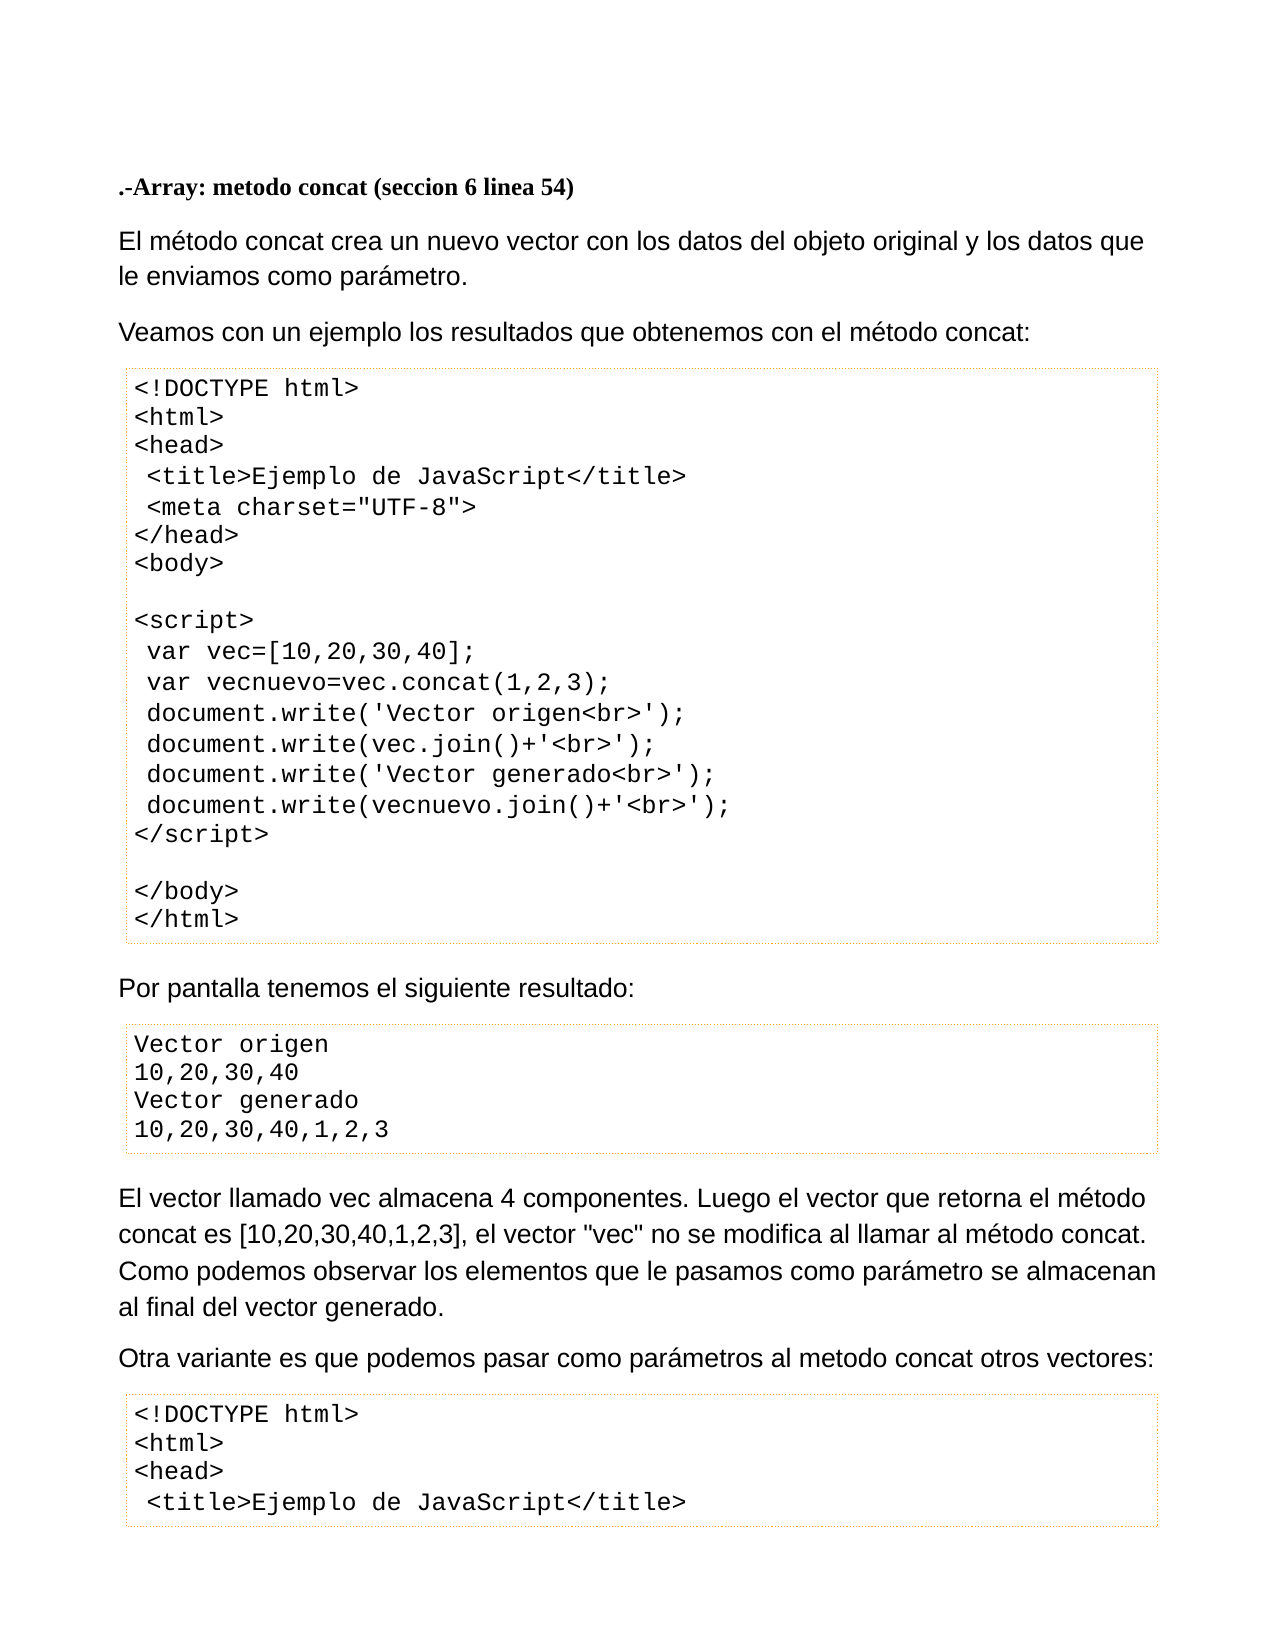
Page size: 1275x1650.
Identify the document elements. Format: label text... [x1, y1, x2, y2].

text </html> [126, 899, 1157, 943]
text document.write('Vector origen<br>'); [126, 690, 1157, 721]
text <title>Ejemplo de JavaScript</title> [126, 453, 1157, 484]
text var vecnuevo=vec.concat(1,2,3); [126, 659, 1157, 690]
text var vec=[10,20,30,40]; [126, 628, 1157, 659]
text <script> [126, 600, 1157, 628]
text 10,20,30,40,1,2,3 [126, 1108, 1157, 1153]
text El método concat crea un nuevo vector con los datos del objeto original y los datos que le enviamos como parámetro. [118, 226, 1157, 291]
text document.write(vec.join()+'<br>'); [126, 721, 1157, 752]
text document.write('Vector generado<br>'); [126, 752, 1157, 782]
text document.write(vecnuevo.join()+'<br>'); [126, 782, 1157, 813]
text Por pantalla tenemos el siguiente resultado: [118, 972, 1157, 1003]
text </script> [126, 813, 1157, 849]
text .-Array: metodo concat (seccion 6 linea 54) [118, 172, 1157, 201]
text </head> [126, 514, 1157, 543]
text <!DOCTYPE html> [126, 368, 1157, 396]
text <body> [126, 543, 1157, 579]
text Otra variante es que podemos pasar como parámetros al metodo concat otros vectores: [118, 1343, 1157, 1373]
text El vector llamado vec almacena 4 componentes. Luego el vector que retorna el método concat es [10,20,30,40,1,2,3], el vector "vec" no se modifica al llamar al método concat. Como podemos observar los elementos que le pasamos como parámetro se almacenan al final del vector generado. [118, 1182, 1157, 1322]
text <head> [126, 424, 1157, 453]
text Vector origen [126, 1023, 1157, 1052]
text <title>Ejemplo de JavaScript</title> [126, 1479, 1157, 1526]
text <meta charset="UTF-8"> [126, 484, 1157, 514]
text <head> [126, 1451, 1157, 1479]
text 10,20,30,40 [126, 1052, 1157, 1080]
text Veamos con un ejemplo los resultados que obtenemos con el método concat: [118, 317, 1157, 347]
text </body> [126, 870, 1157, 899]
text <html> [126, 396, 1157, 424]
text Vector generado [126, 1080, 1157, 1108]
text <html> [126, 1422, 1157, 1451]
text <!DOCTYPE html> [126, 1394, 1157, 1422]
